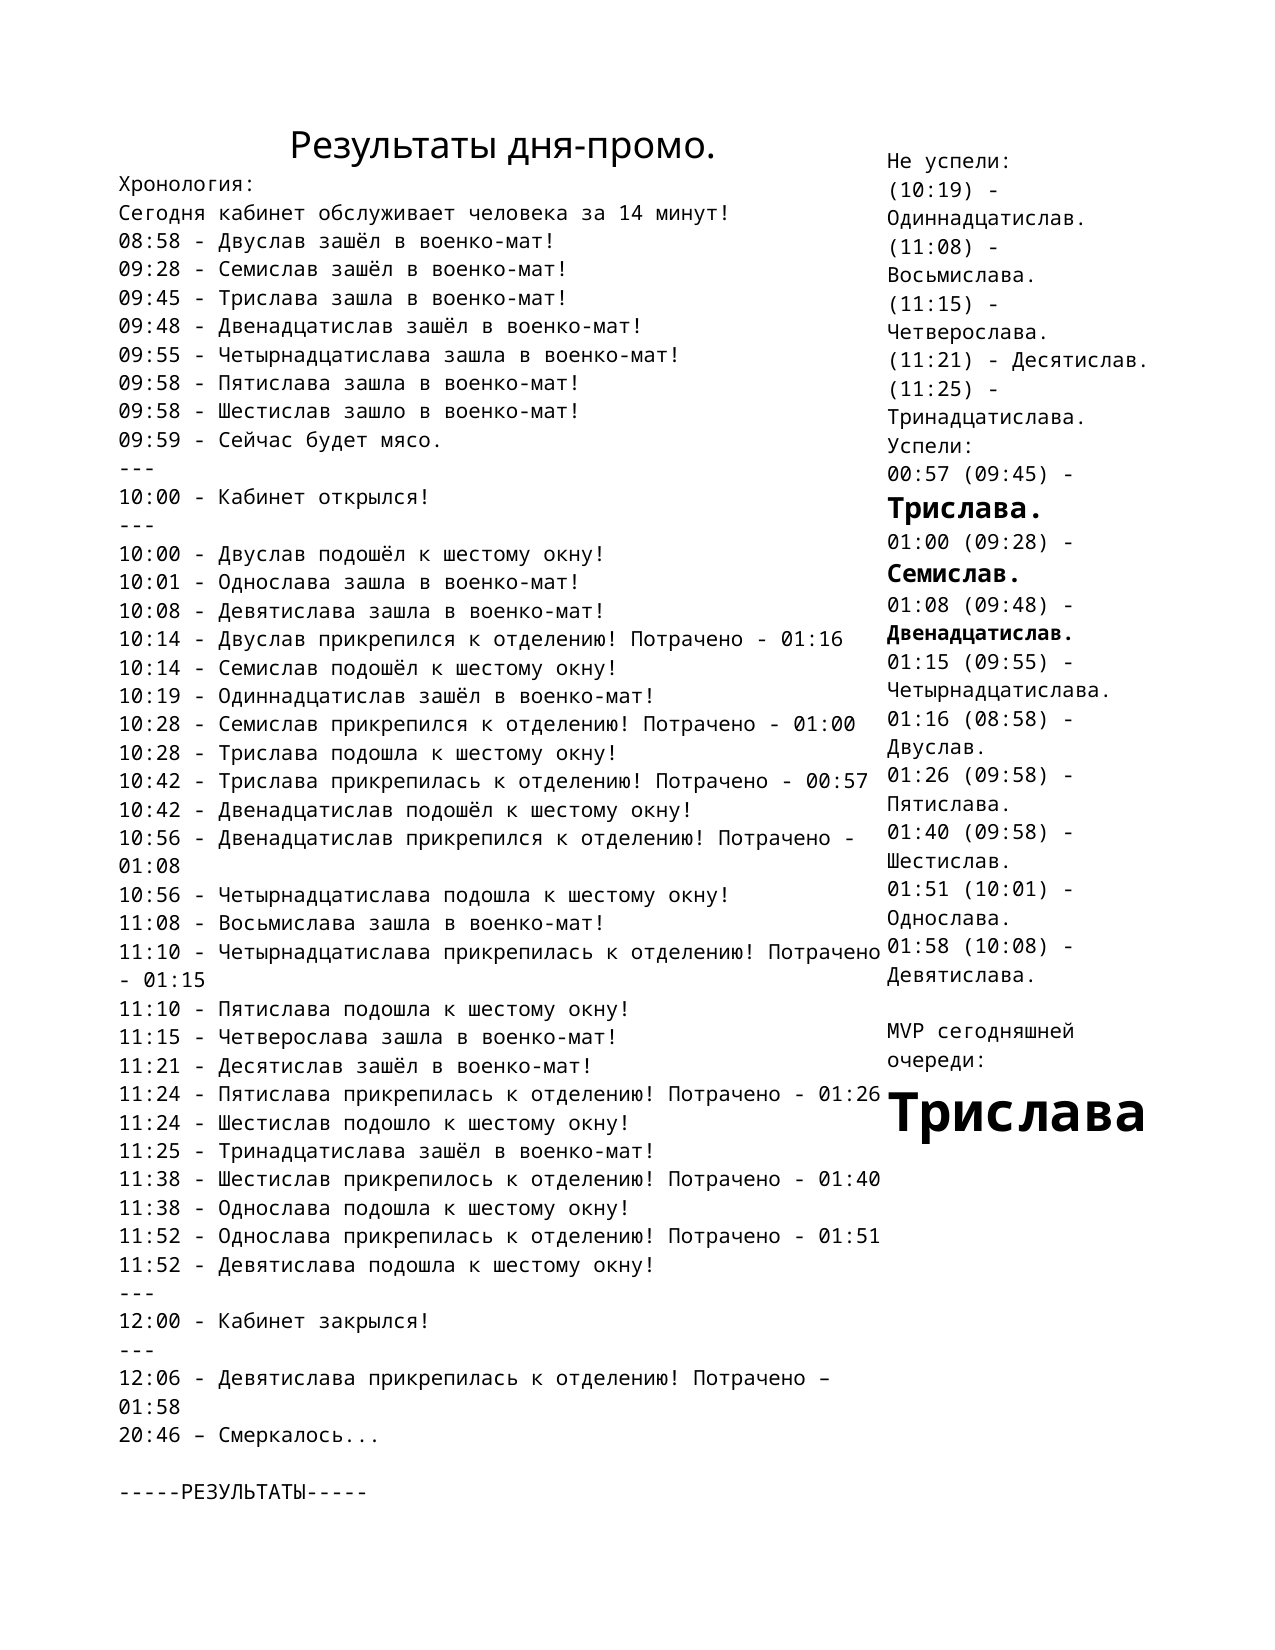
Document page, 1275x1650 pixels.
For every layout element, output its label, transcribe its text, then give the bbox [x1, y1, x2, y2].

text 09:58 - Шестислав зашло в военко-мат! [118, 397, 887, 425]
text 01:08 (09:48) - Двенадцатислав. [887, 590, 1157, 647]
text 11:38 - Однослава подошла к шестому окну! [118, 1193, 887, 1221]
text (11:08) - Восьмислава. [887, 232, 1157, 289]
text 11:52 - Однослава прикрепилась к отделению! Потрачено - 01:51 [118, 1221, 887, 1250]
text 10:28 - Трислава подошла к шестому окну! [118, 738, 887, 766]
text 12:06 - Девятислава прикрепилась к отделению! Потрачено – 01:58 [118, 1363, 887, 1420]
text 11:10 - Четырнадцатислава прикрепилась к отделению! Потрачено - 01:15 [118, 937, 887, 994]
text 10:56 - Четырнадцатислава подошла к шестому окну! [118, 880, 887, 908]
text --- [118, 510, 887, 539]
text 01:58 (10:08) - Девятислава. [887, 931, 1157, 988]
text 11:24 - Шестислав подошло к шестому окну! [118, 1108, 887, 1136]
text (10:19) - Одиннадцатислав. [887, 175, 1157, 232]
text 10:08 - Девятислава зашла в военко-мат! [118, 596, 887, 624]
text 11:25 - Тринадцатислава зашёл в военко-мат! [118, 1136, 887, 1164]
text (11:15) - Четверослава. [887, 289, 1157, 346]
text 20:46 – Смеркалось... [118, 1420, 887, 1449]
text 09:28 - Семислав зашёл в военко-мат! [118, 254, 887, 283]
text 10:19 - Одиннадцатислав зашёл в военко-мат! [118, 681, 887, 709]
text --- [118, 1278, 887, 1307]
text 11:38 - Шестислав прикрепилось к отделению! Потрачено - 01:40 [118, 1164, 887, 1193]
text 01:51 (10:01) - Однослава. [887, 874, 1157, 931]
text --- [118, 1335, 887, 1363]
text -----РЕЗУЛЬТАТЫ----- [118, 1477, 887, 1506]
text 10:28 - Семислав прикрепился к отделению! Потрачено - 01:00 [118, 709, 887, 738]
text MVP сегодняшней очереди: Трислава [887, 1017, 1157, 1147]
text Не успели: [887, 147, 1157, 175]
text (11:21) - Десятислав. [887, 346, 1157, 374]
text 08:58 - Двуслав зашёл в военко-мат! [118, 226, 887, 254]
text 10:42 - Двенадцатислав подошёл к шестому окну! [118, 795, 887, 823]
text 09:48 - Двенадцатислав зашёл в военко-мат! [118, 311, 887, 340]
text 01:40 (09:58) - Шестислав. [887, 817, 1157, 874]
text 01:00 (09:28) - Семислав. [887, 527, 1157, 590]
text 10:56 - Двенадцатислав прикрепился к отделению! Потрачено - 01:08 [118, 823, 887, 880]
text 09:45 - Трислава зашла в военко-мат! [118, 283, 887, 311]
text 11:24 - Пятислава прикрепилась к отделению! Потрачено - 01:26 [118, 1079, 887, 1108]
text 10:00 - Двуслав подошёл к шестому окну! [118, 539, 887, 567]
text 10:14 - Семислав подошёл к шестому окну! [118, 653, 887, 681]
text Хронология: Сегодня кабинет обслуживает человека за 14 минут! [118, 169, 887, 226]
text 09:58 - Пятислава зашла в военко-мат! [118, 368, 887, 397]
text --- [118, 453, 887, 482]
text 10:14 - Двуслав прикрепился к отделению! Потрачено - 01:16 [118, 624, 887, 653]
text 10:42 - Трислава прикрепилась к отделению! Потрачено - 00:57 [118, 766, 887, 795]
text 09:55 - Четырнадцатислава зашла в военко-мат! [118, 340, 887, 368]
text 10:01 - Однослава зашла в военко-мат! [118, 567, 887, 596]
text 00:57 (09:45) - Трислава. [887, 459, 1157, 527]
text 01:16 (08:58) - Двуслав. [887, 704, 1157, 761]
text 11:15 - Четверослава зашла в военко-мат! [118, 1022, 887, 1051]
text 11:10 - Пятислава подошла к шестому окну! [118, 994, 887, 1022]
text (11:25) - Тринадцатислава. [887, 374, 1157, 431]
text 01:26 (09:58) - Пятислава. [887, 761, 1157, 817]
text Успели: [887, 431, 1157, 459]
text 01:15 (09:55) - Четырнадцатислава. [887, 647, 1157, 704]
text 11:08 - Восьмислава зашла в военко-мат! [118, 908, 887, 937]
text 11:52 - Девятислава подошла к шестому окну! [118, 1250, 887, 1278]
text 11:21 - Десятислав зашёл в военко-мат! [118, 1051, 887, 1079]
text 10:00 - Кабинет открылся! [118, 482, 887, 510]
text Результаты дня-промо. [118, 118, 887, 169]
text 12:00 - Кабинет закрылся! [118, 1307, 887, 1335]
text 09:59 - Сейчас будет мясо. [118, 425, 887, 453]
